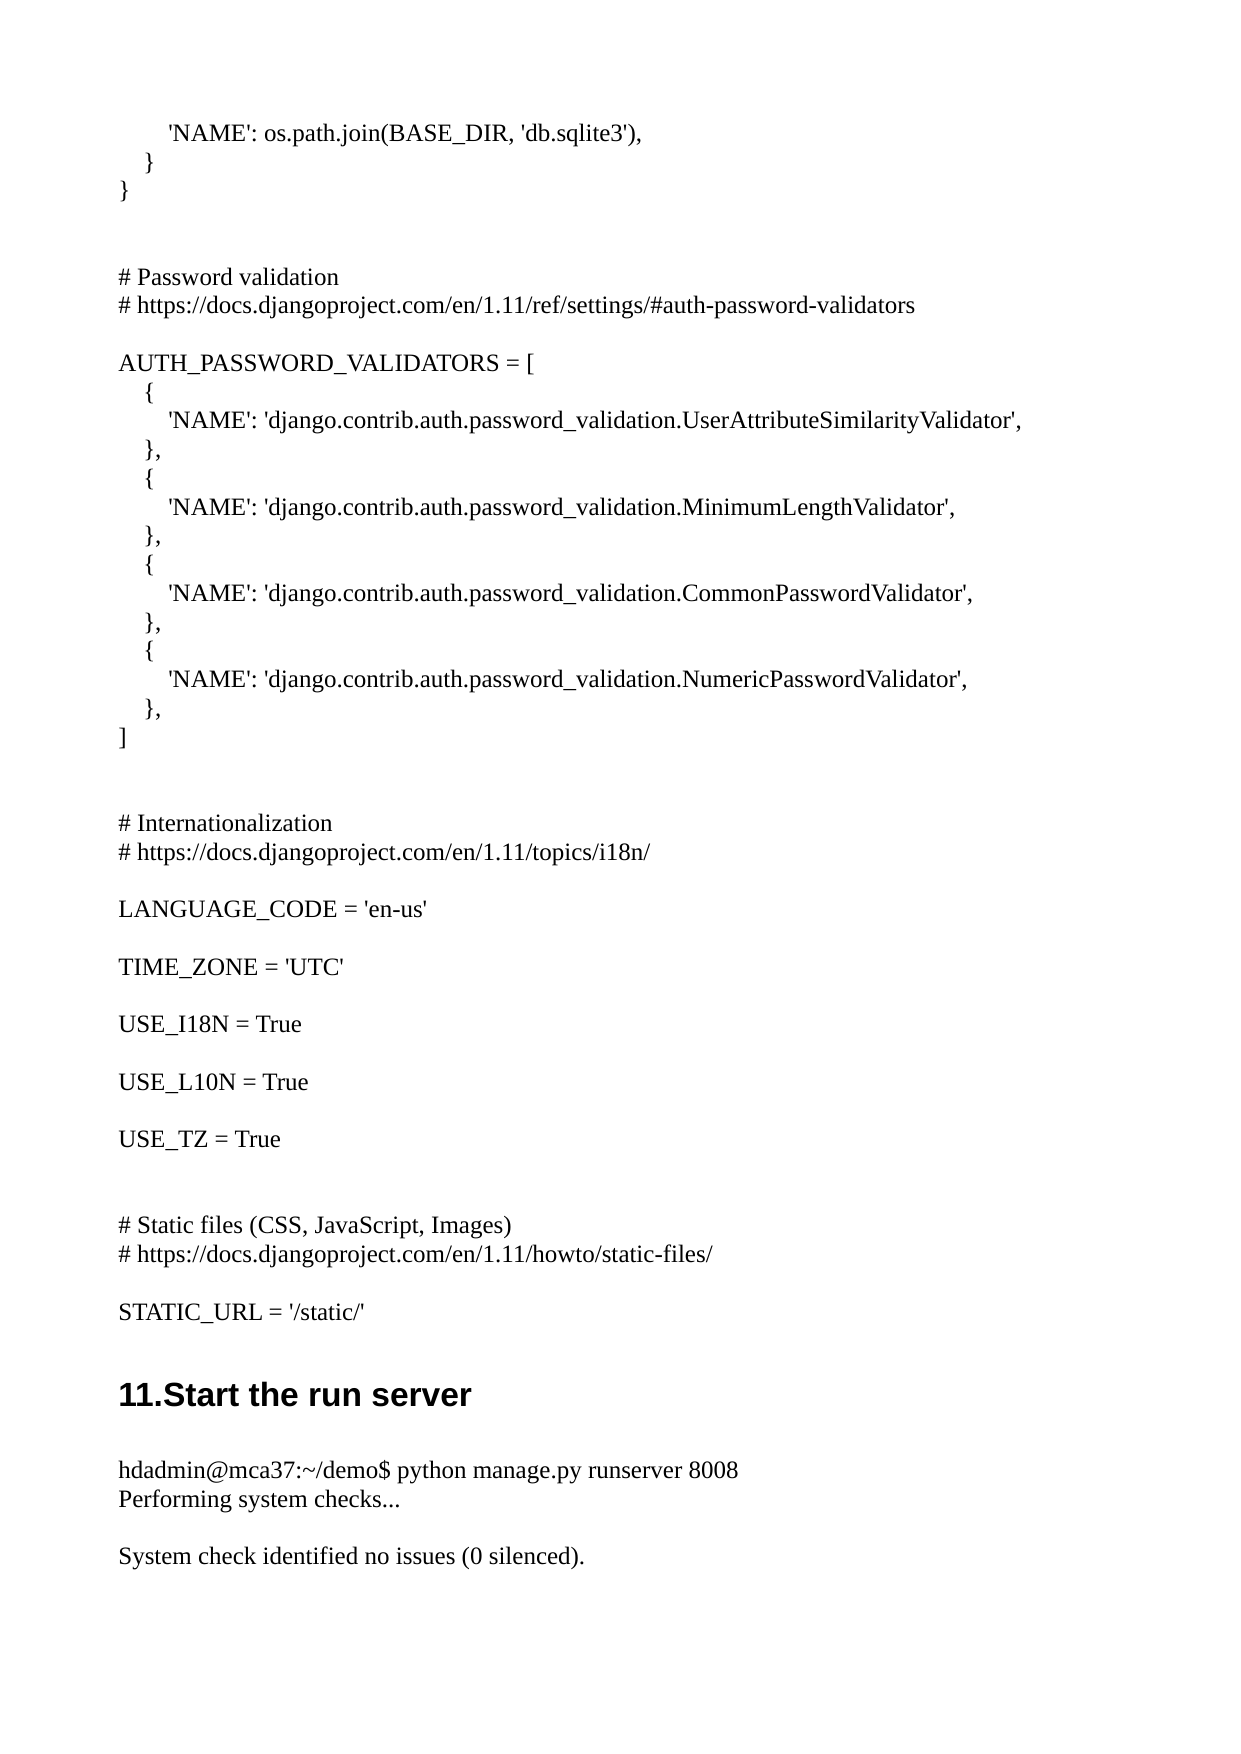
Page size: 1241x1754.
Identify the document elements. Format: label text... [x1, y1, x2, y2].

text # https://docs.djangoproject.com/en/1.11/howto/static-files/ [118, 1239, 1122, 1268]
text Performing system checks... [118, 1484, 1122, 1513]
subtitle 11.Start the run server [118, 1375, 1122, 1414]
text USE_I18N = True [118, 1009, 1122, 1038]
text LANGUAGE_CODE = 'en-us' [118, 894, 1122, 923]
text } [118, 176, 1122, 204]
text ] [118, 722, 1122, 751]
text # https://docs.djangoproject.com/en/1.11/topics/i18n/ [118, 837, 1122, 866]
text 'NAME': 'django.contrib.auth.password_validation.CommonPasswordValidator', [118, 578, 1122, 607]
text # Internationalization [118, 808, 1122, 837]
text # https://docs.djangoproject.com/en/1.11/ref/settings/#auth-password-validators [118, 291, 1122, 319]
text }, [118, 521, 1122, 549]
text STATIC_URL = '/static/' [118, 1297, 1122, 1326]
text USE_L10N = True [118, 1067, 1122, 1096]
text TIME_ZONE = 'UTC' [118, 952, 1122, 981]
text # Password validation [118, 262, 1122, 291]
text # Static files (CSS, JavaScript, Images) [118, 1211, 1122, 1239]
text AUTH_PASSWORD_VALIDATORS = [ [118, 348, 1122, 377]
text hdadmin@mca37:~/demo$ python manage.py runserver 8008 [118, 1455, 1122, 1484]
text { [118, 549, 1122, 578]
text } [118, 147, 1122, 176]
text 'NAME': 'django.contrib.auth.password_validation.MinimumLengthValidator', [118, 492, 1122, 521]
text USE_TZ = True [118, 1124, 1122, 1153]
text { [118, 377, 1122, 406]
text 'NAME': 'django.contrib.auth.password_validation.UserAttributeSimilarityValidator', [118, 406, 1122, 434]
text 'NAME': os.path.join(BASE_DIR, 'db.sqlite3'), [118, 118, 1122, 147]
text }, [118, 607, 1122, 636]
text { [118, 636, 1122, 664]
text { [118, 463, 1122, 492]
text }, [118, 434, 1122, 463]
text 'NAME': 'django.contrib.auth.password_validation.NumericPasswordValidator', [118, 664, 1122, 693]
text System check identified no issues (0 silenced). [118, 1541, 1122, 1570]
text }, [118, 693, 1122, 722]
